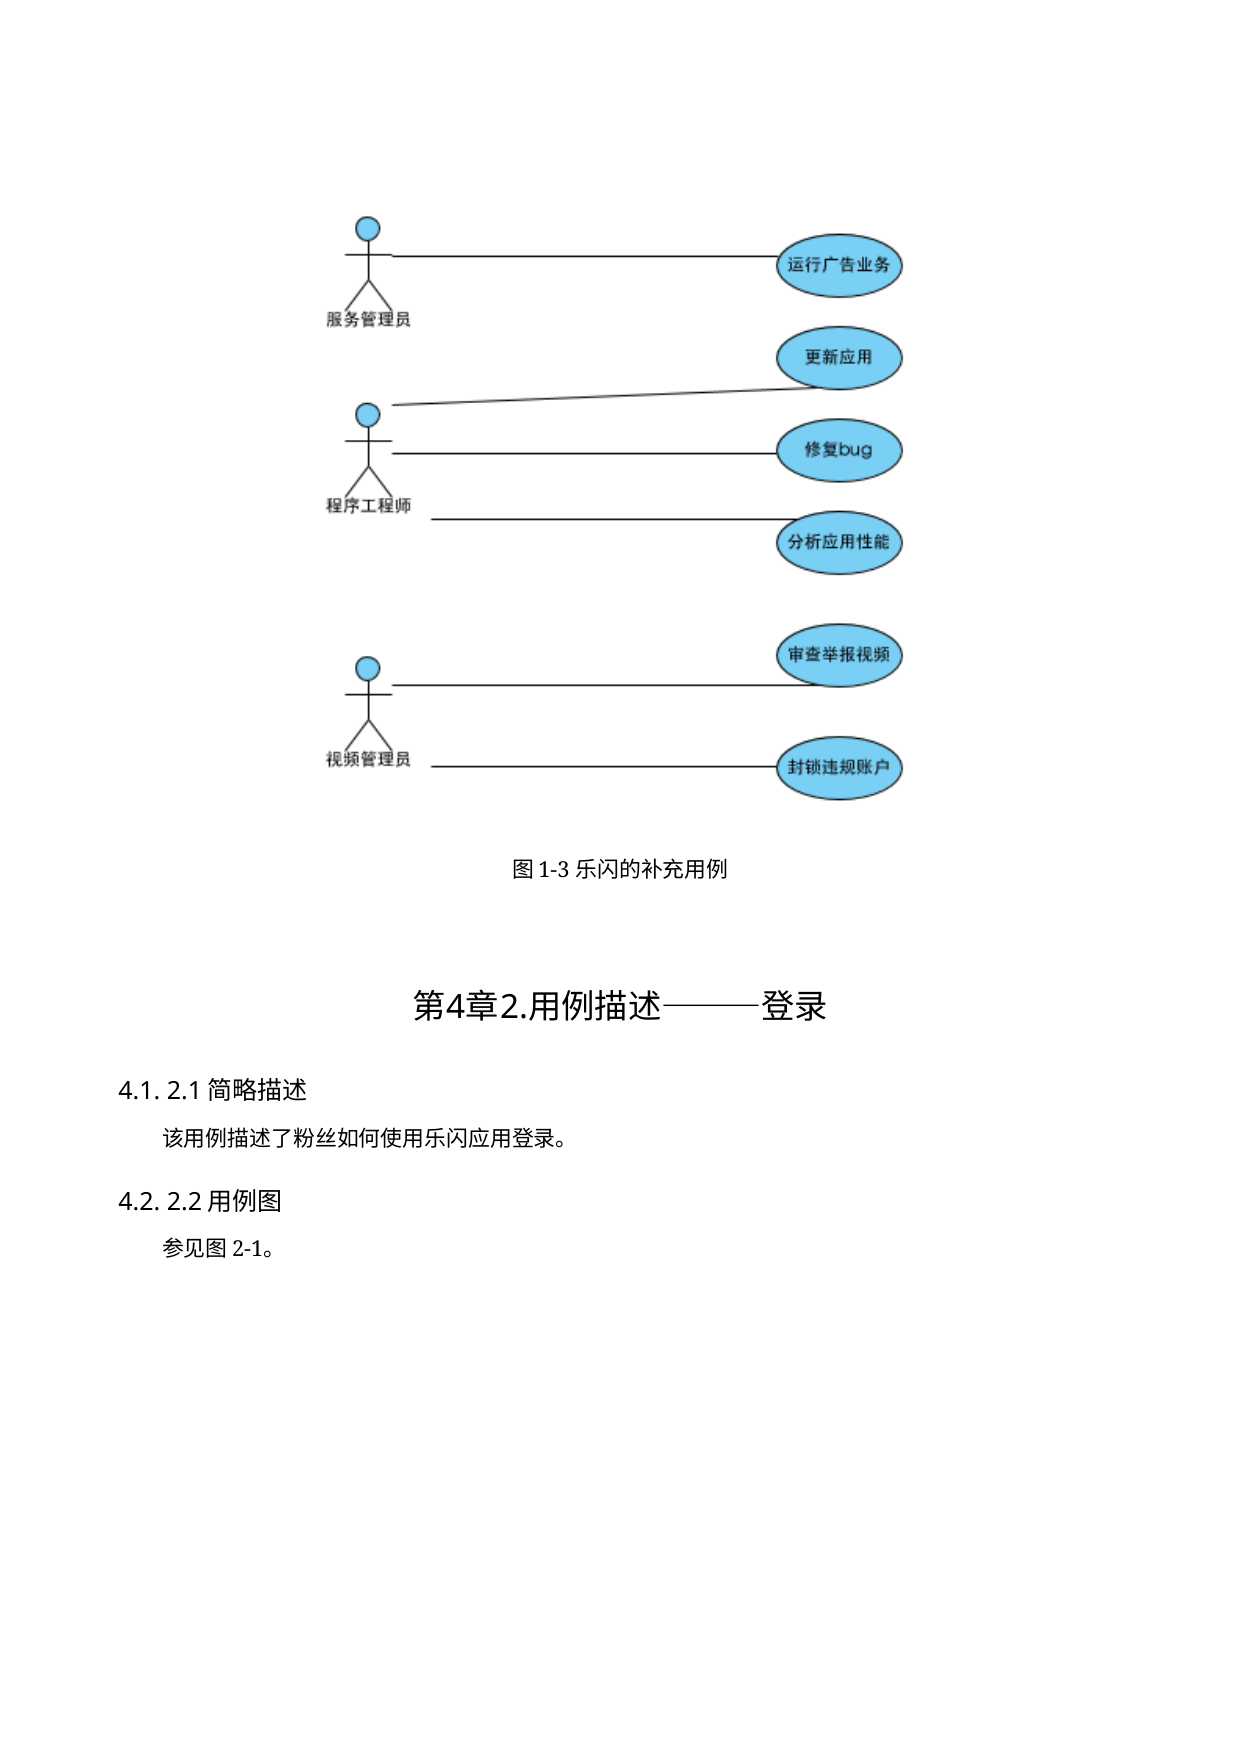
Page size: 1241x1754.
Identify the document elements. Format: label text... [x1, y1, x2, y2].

subtitle 2.1简略描述 [118, 1071, 1122, 1107]
subtitle 2.2用例图 [118, 1181, 1122, 1217]
text 该用例描述了粉丝如何使用乐闪应用登录。 [118, 1121, 1122, 1152]
text 参见图2-1。 [118, 1231, 1122, 1263]
text 图1-3 乐闪的补充用例 [118, 188, 1122, 919]
subtitle 2.用例描述———登录 [118, 980, 1122, 1028]
picture [182, 187, 1058, 846]
